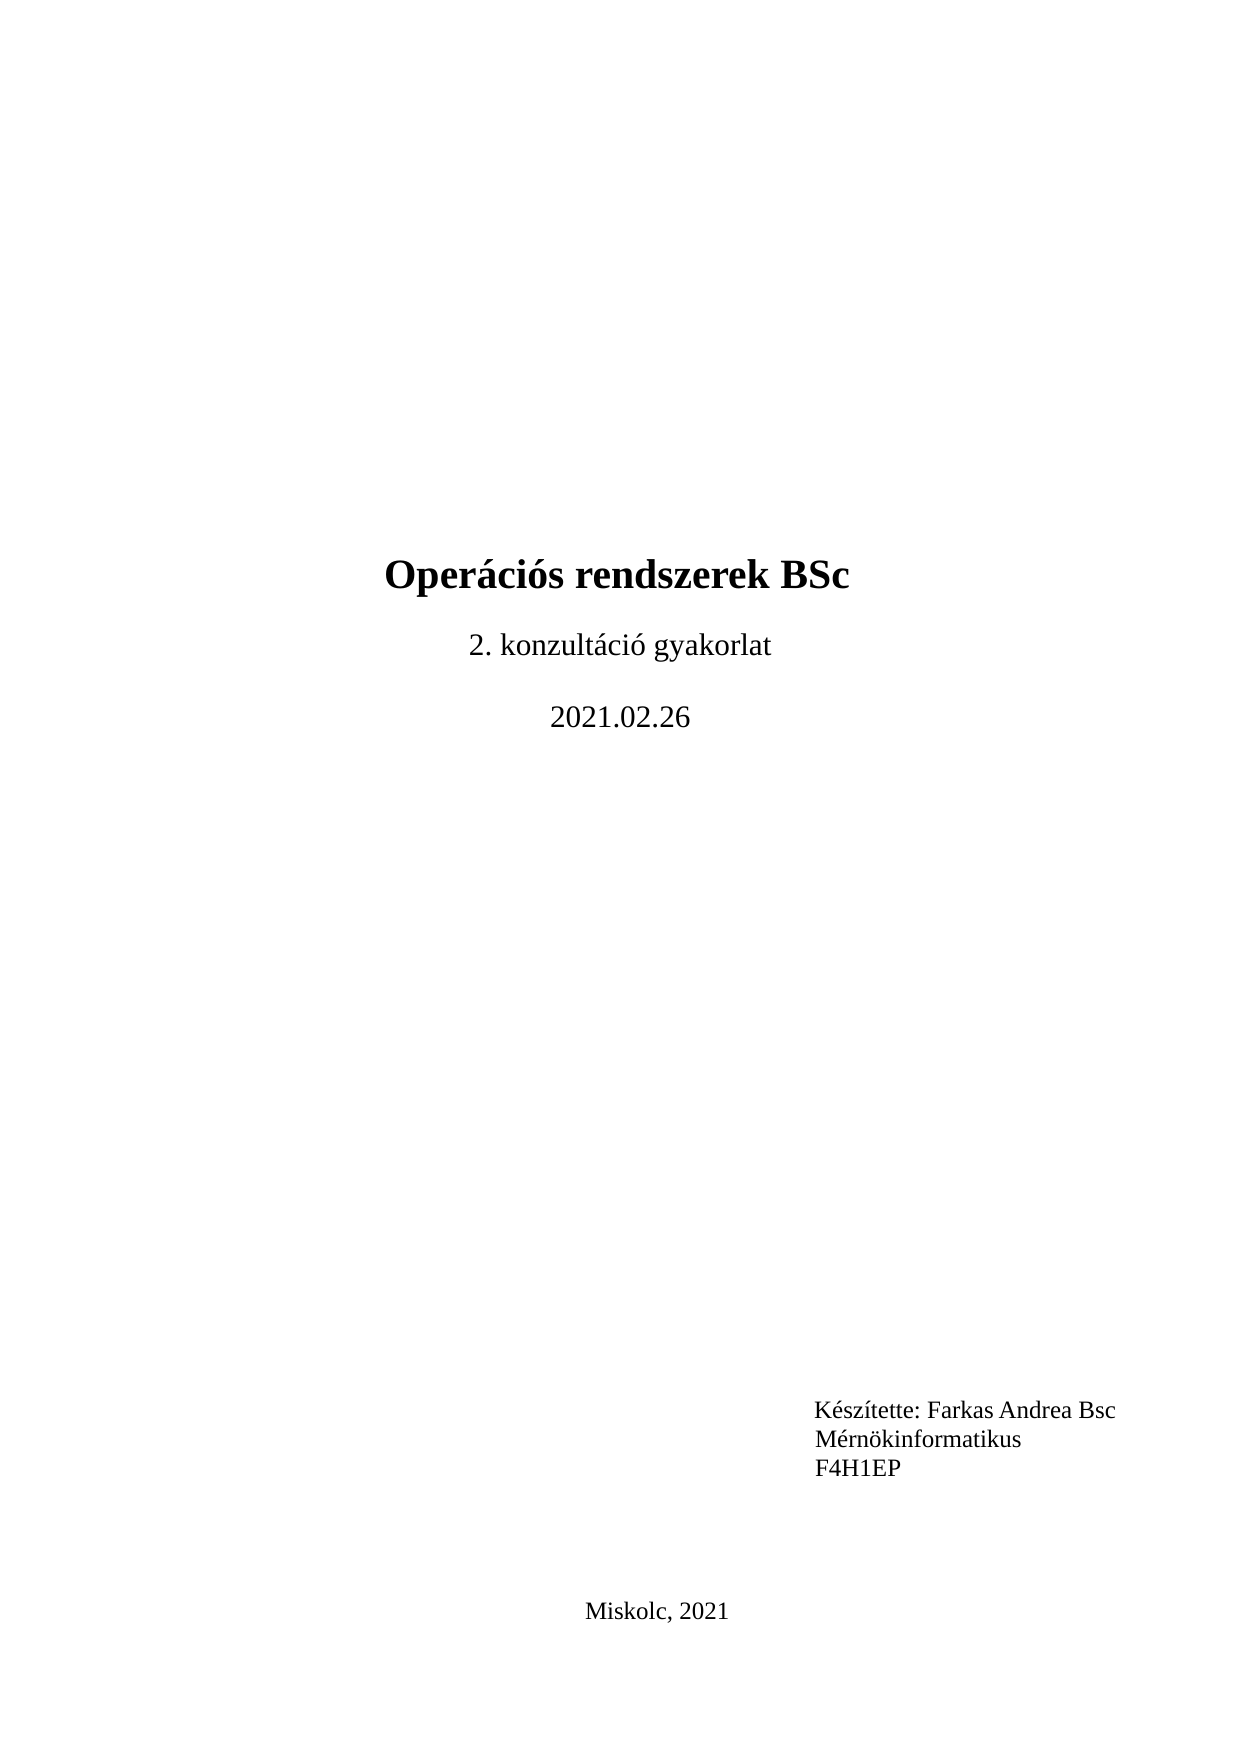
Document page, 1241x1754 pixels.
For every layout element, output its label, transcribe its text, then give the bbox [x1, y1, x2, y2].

text Mérnökinformatikus [118, 1424, 1122, 1453]
text Miskolc, 2021 [118, 1596, 1122, 1625]
text 2. konzultáció gyakorlat [118, 626, 1122, 662]
text Operációs rendszerek BSc [118, 549, 1122, 597]
text 2021.02.26 [118, 698, 1122, 734]
text Készítette: Farkas Andrea Bsc [118, 1395, 1122, 1424]
text F4H1EP [118, 1453, 1122, 1481]
